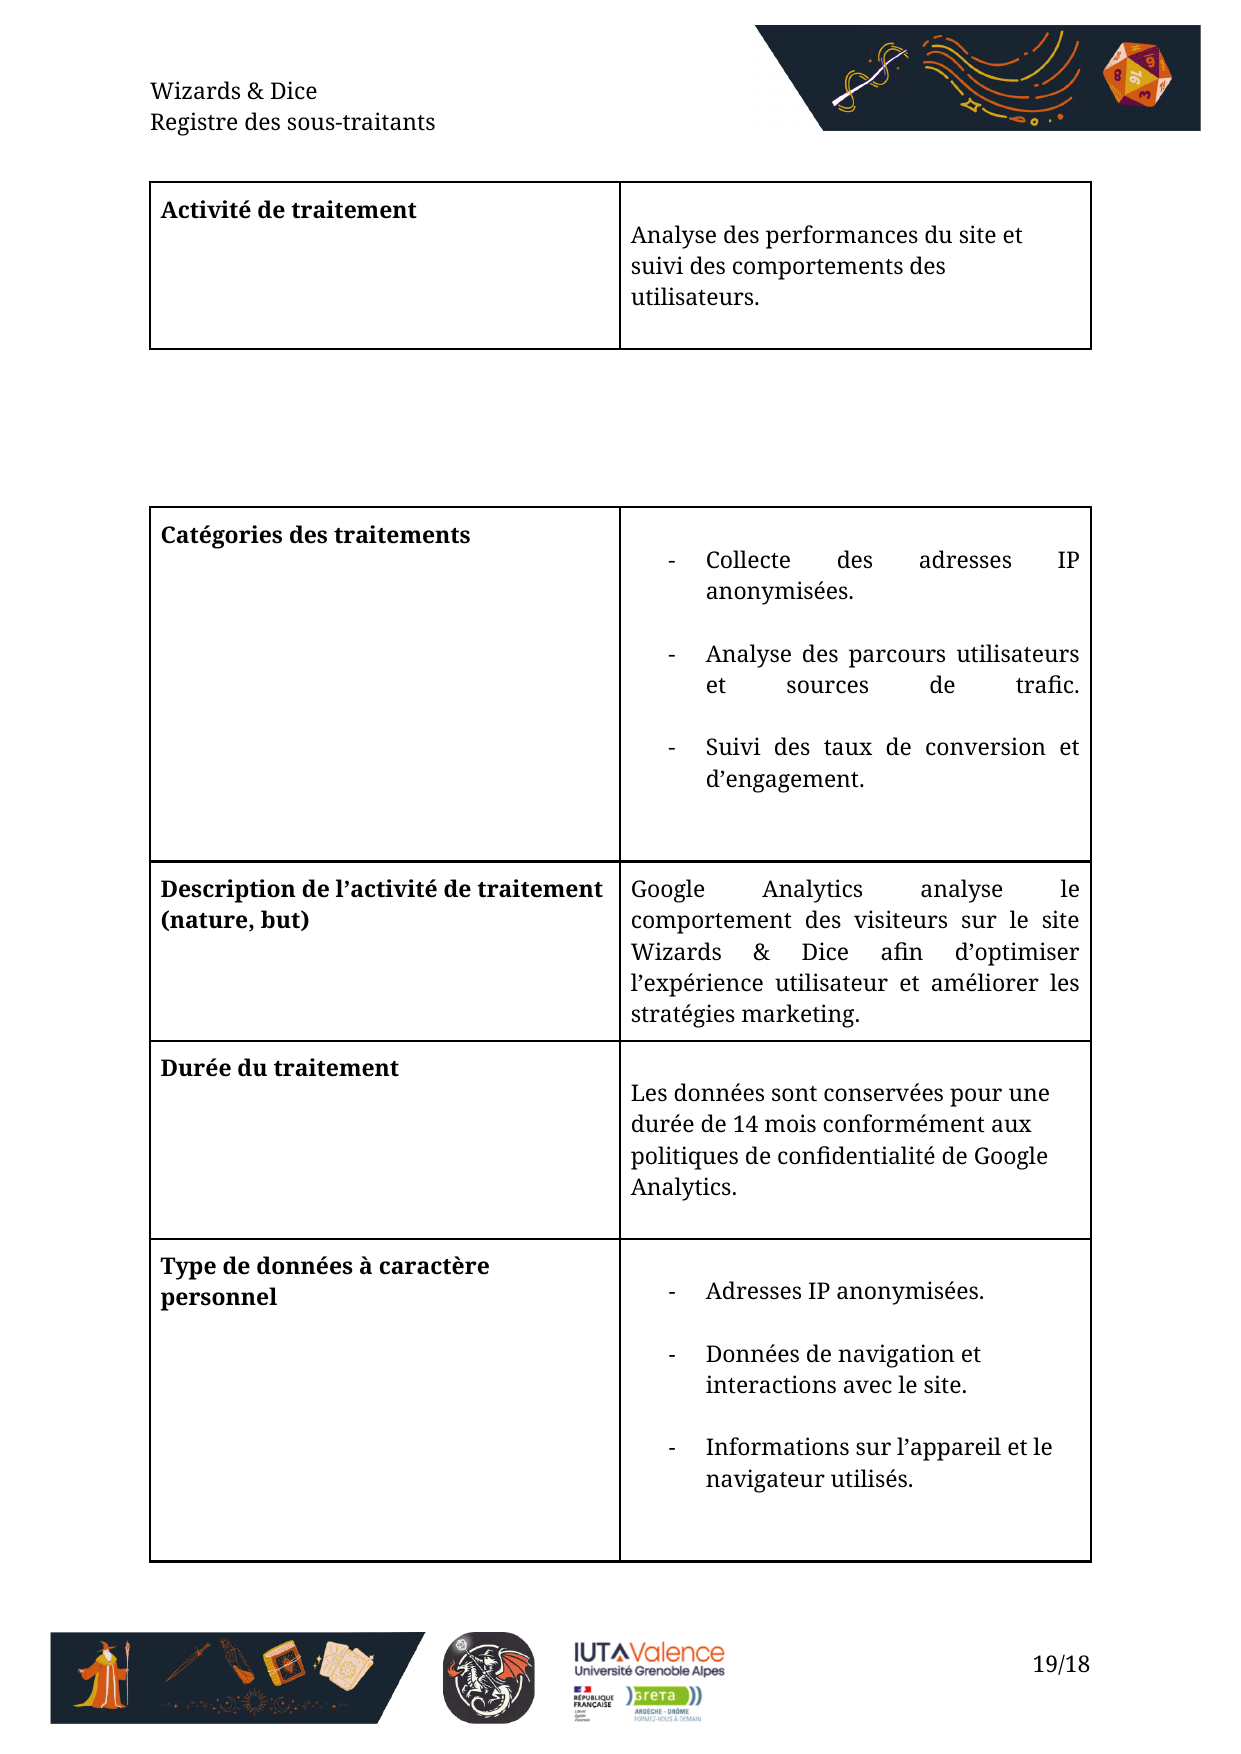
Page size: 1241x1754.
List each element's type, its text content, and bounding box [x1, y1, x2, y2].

picture [42, 1628, 749, 1733]
table_cell Google Analytics analyse le comportement des visiteurs sur le site Wizards & Dice afin d’optimiser l’expérience utilisateur et améliorer les stratégies marketing. [621, 863, 1090, 1039]
table_cell Les données sont conservées pour une durée de 14 mois conformément aux politiques de confidentialité de Google Analytics. [621, 1042, 1090, 1237]
picture [748, 25, 1214, 132]
table_header Collecte des adresses IP anonymisées. Analyse des parcours utilisateurs et sources de trafic. Suivi des taux de conversion et d’engagement. [621, 508, 1090, 860]
table_cell Durée du traitement [151, 1042, 619, 1237]
table_cell Adresses IP anonymisées. Données de navigation et interactions avec le site. Informations sur l’appareil et le navigateur utilisés. [621, 1240, 1090, 1560]
table_header Activité de traitement [151, 183, 619, 348]
table_cell Description de l’activité de traitement (nature, but) [151, 863, 619, 1039]
table_header Catégories des traitements [151, 508, 619, 860]
table_header Analyse des performances du site et suivi des comportements des utilisateurs. [621, 183, 1090, 348]
table_cell Type de données à caractère personnel [151, 1240, 619, 1560]
